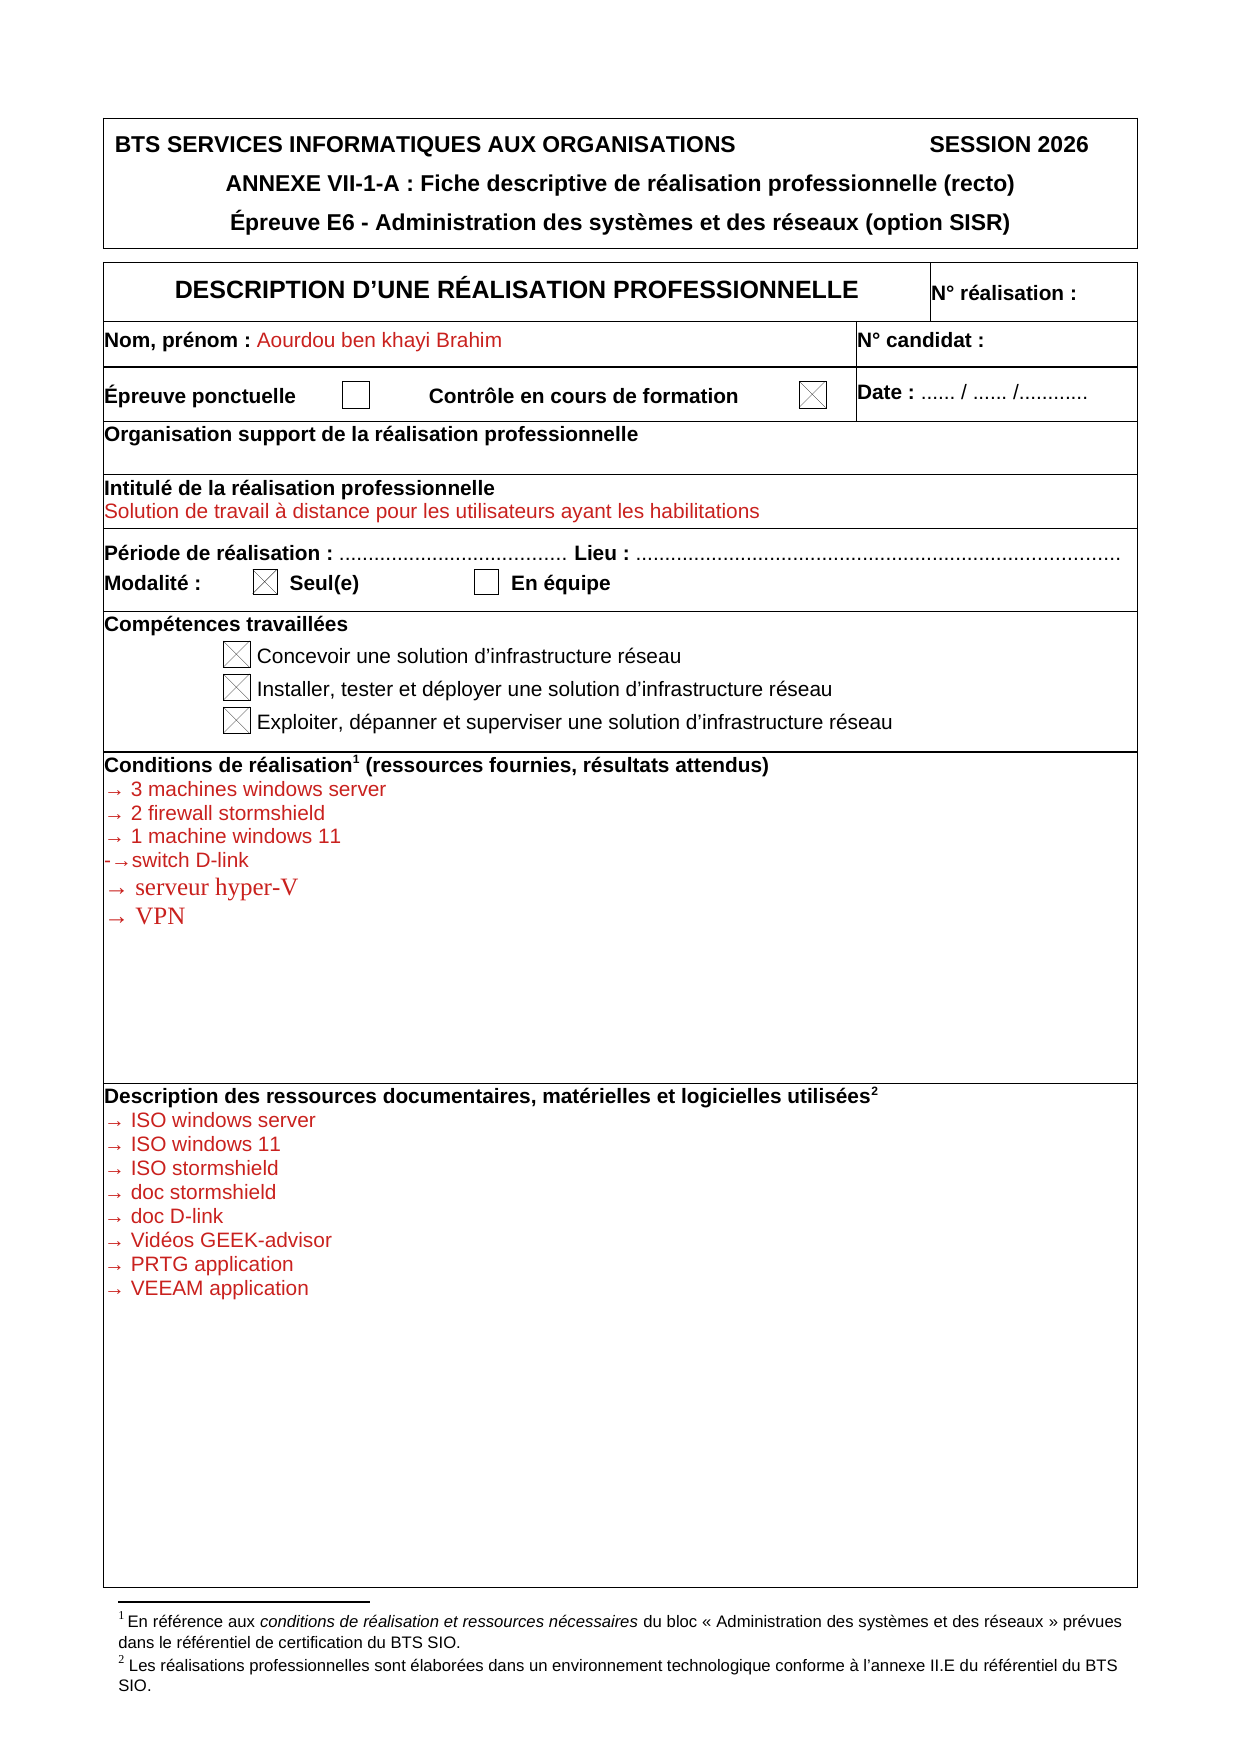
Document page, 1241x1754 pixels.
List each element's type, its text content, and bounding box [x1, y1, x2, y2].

table_header DESCRIPTION D’UNE RÉALISATION PROFESSIONNELLE [104, 263, 930, 321]
table_header N° réalisation : [931, 263, 1137, 321]
table_cell Description des ressources documentaires, matérielles et logicielles utilisées → ISO windows server → ISO windows 11 → ISO stormshield → doc stormshield → doc D-link → Vidéos GEEK-advisor → PRTG application → VEEAM application [104, 1084, 1137, 1587]
table_cell Période de réalisation : Lieu : Modalité : Seul(e) En équipe [104, 529, 1137, 611]
table_cell Contrôle en cours de formation [428, 368, 856, 421]
table_cell Intitulé de la réalisation professionnelle Solution de travail à distance pour les utilisateurs ayant les habilitations [104, 475, 1137, 527]
table_cell Compétences travaillées Concevoir une solution d’infrastructure réseau Installer, tester et déployer une solution d’infrastructure réseau Exploiter, dépanner et superviser une solution d’infrastructure réseau [104, 612, 1137, 751]
table_cell Épreuve ponctuelle [104, 368, 428, 421]
table_cell Nom, prénom : Aourdou ben khayi Brahim [104, 322, 856, 366]
table_cell N° candidat : [857, 322, 1137, 366]
table_cell Organisation support de la réalisation professionnelle [104, 422, 1137, 474]
table_cell Conditions de réalisation (ressources fournies, résultats attendus) → 3 machines windows server → 2 firewall stormshield → 1 machine windows 11 -→switch D-link → serveur hyper-V → VPN [104, 753, 1137, 1083]
table_cell Date : ...... / ...... /............ [857, 368, 1137, 421]
table_header BTS Services informatiques aux organisations SESSION 2026 ANNEXE VII-1-A : Fiche descriptive de réalisation professionnelle (recto) Épreuve E6 - Administration des systèmes et des réseaux (option SISR) [104, 119, 1137, 247]
